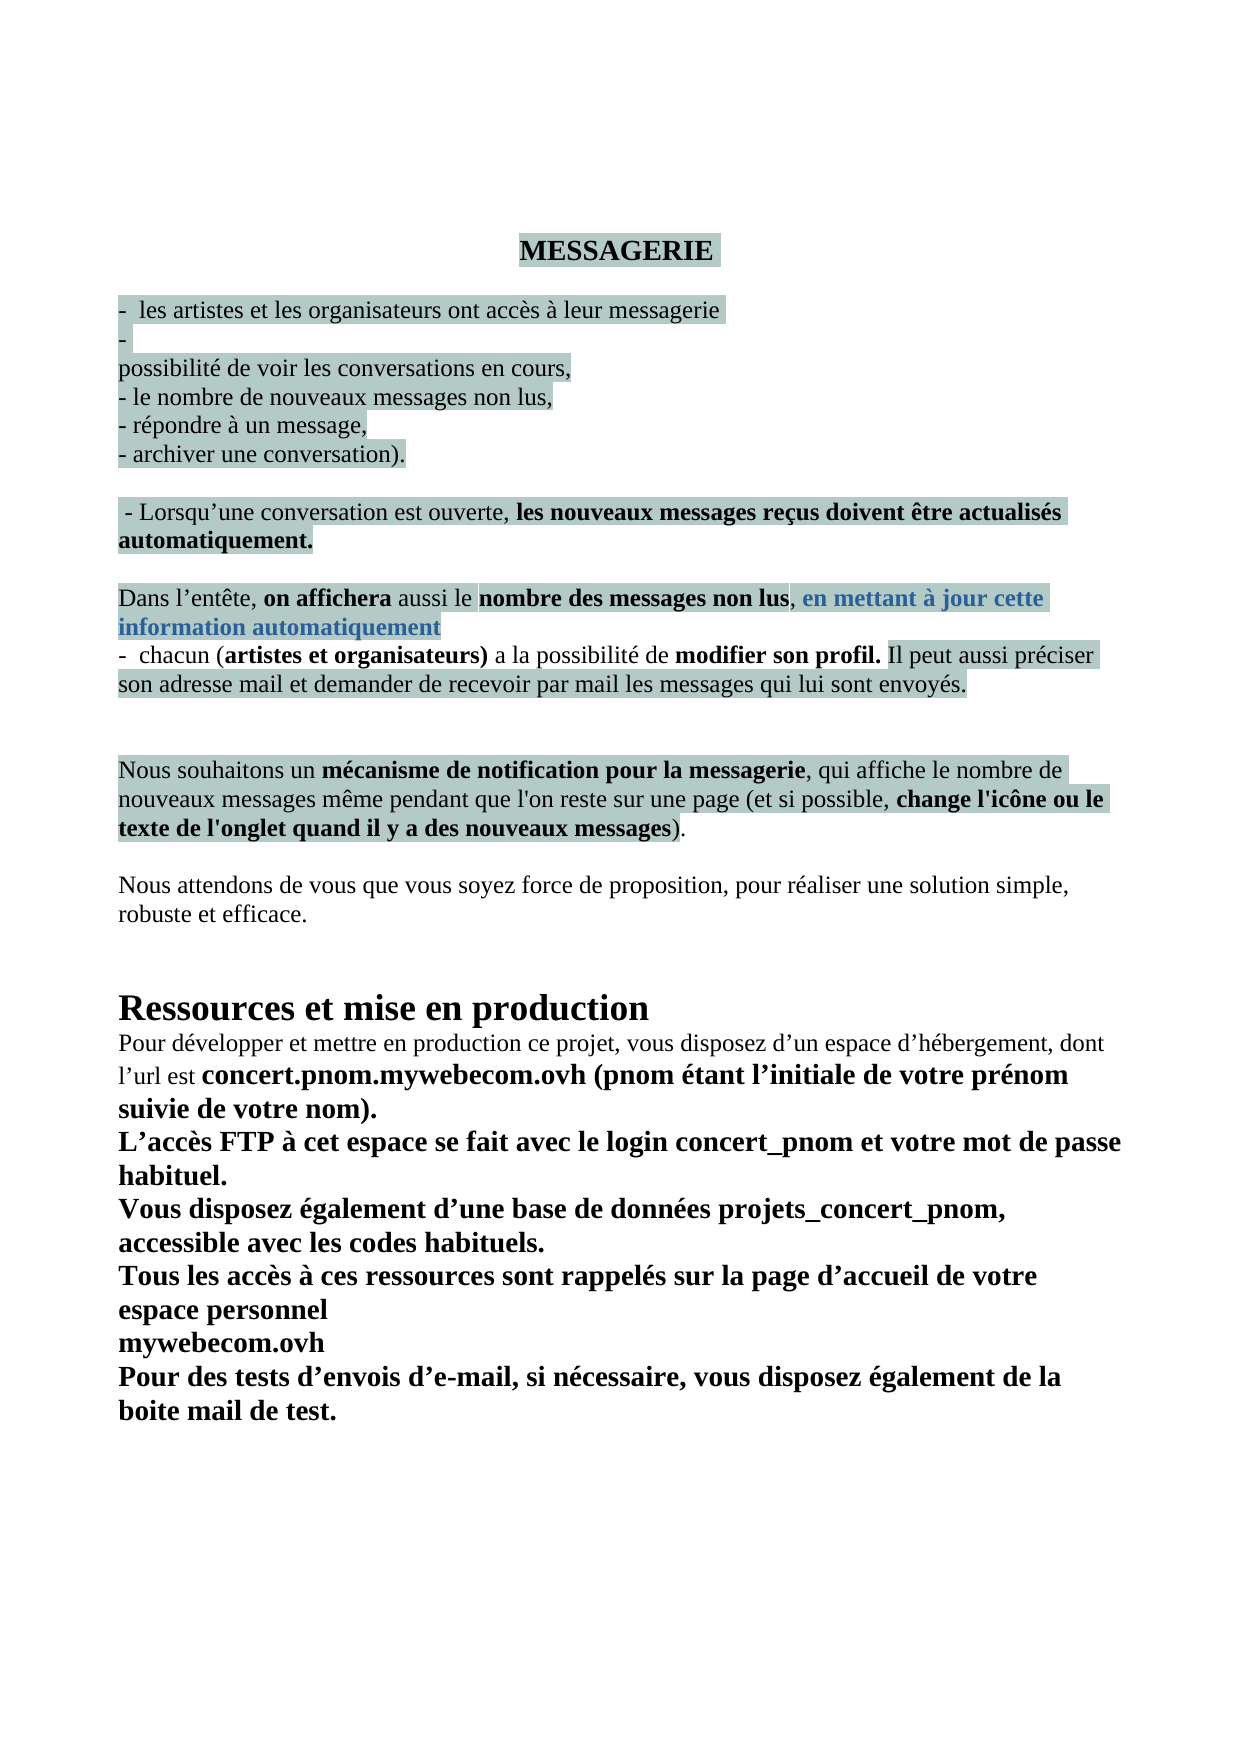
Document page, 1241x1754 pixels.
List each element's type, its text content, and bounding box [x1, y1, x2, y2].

text - [118, 324, 1122, 353]
text - les artistes et les organisateurs ont accès à leur messagerie [118, 295, 1122, 324]
text Nous attendons de vous que vous soyez force de proposition, pour réaliser une solution simple, robuste et efficace. [118, 842, 1122, 928]
text Nous souhaitons un mécanisme de notification pour la messagerie, qui affiche le nombre de nouveaux messages même pendant que l'on reste sur une page (et si possible, change l'icône ou le texte de l'onglet quand il y a des nouveaux messages). [118, 727, 1122, 842]
text - le nombre de nouveaux messages non lus, [118, 382, 1122, 410]
text - Lorsqu’une conversation est ouverte, les nouveaux messages reçus doivent être actualisés automatiquement. [118, 497, 1122, 554]
text - répondre à un message, [118, 410, 1122, 439]
text possibilité de voir les conversations en cours, [118, 353, 1122, 382]
text Ressources et mise en production Pour développer et mettre en production ce projet, vous disposez d’un espace d’hébergement, dont l’url est concert.pnom.mywebecom.ovh (pnom étant l’initiale de votre prénom suivie de votre nom). L’accès FTP à cet espace se fait avec le login concert_pnom et votre mot de passe habituel. Vous disposez également d’une base de données projets_concert_pnom, accessible avec les codes habituels. Tous les accès à ces ressources sont rappelés sur la page d’accueil de votre espace personnel mywebecom.ovh Pour des tests d’envois d’e-mail, si nécessaire, vous disposez également de la boite mail de test. [118, 957, 1122, 1426]
text MESSAGERIE [118, 233, 1122, 267]
text - archiver une conversation). [118, 439, 1122, 468]
text - chacun (artistes et organisateurs) a la possibilité de modifier son profil. Il peut aussi préciser son adresse mail et demander de recevoir par mail les messages qui lui sont envoyés. [118, 640, 1122, 698]
text Dans l’entête, on affichera aussi le nombre des messages non lus, en mettant à jour cette information automatiquement [118, 554, 1122, 640]
